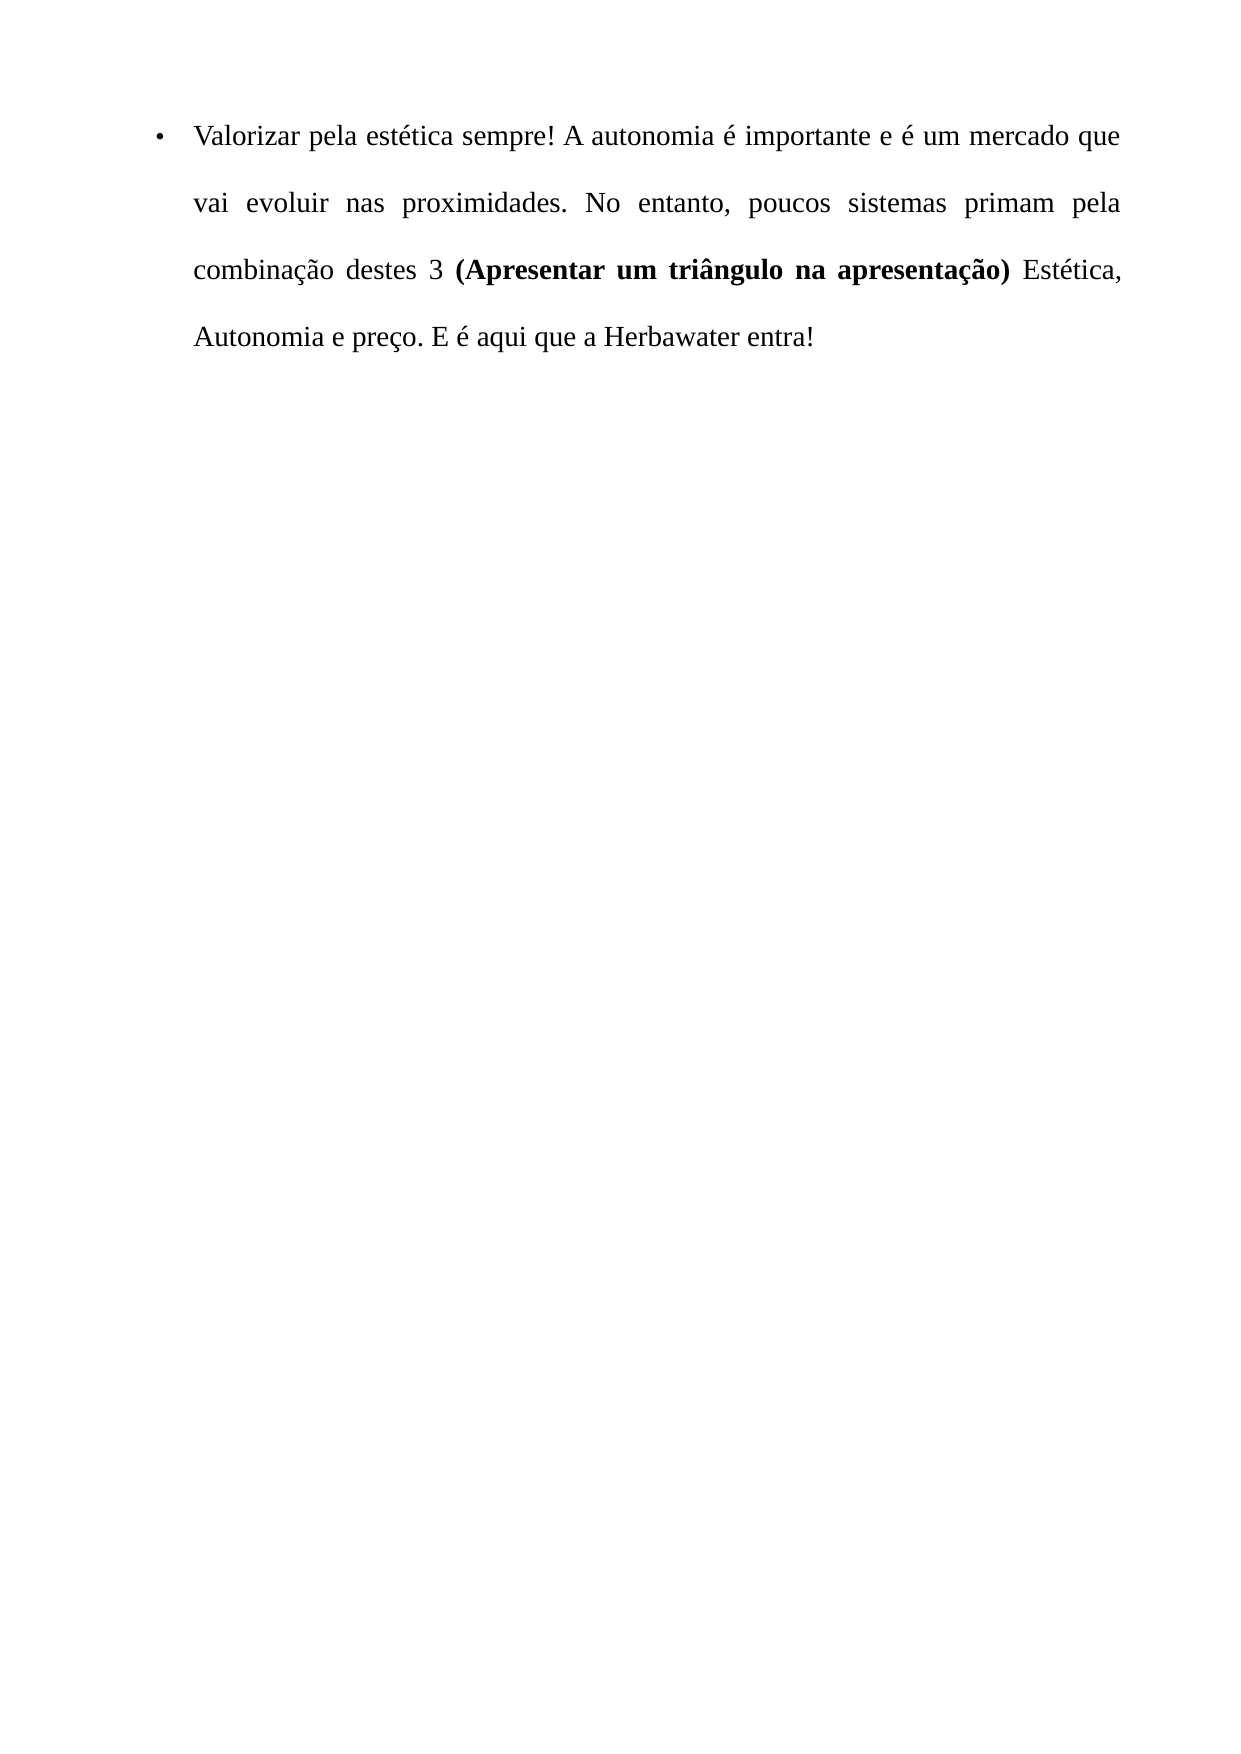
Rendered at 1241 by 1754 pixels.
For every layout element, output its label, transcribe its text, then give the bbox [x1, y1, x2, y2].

list Valorizar pela estética sempre! A autonomia é importante e é um mercado que vai evoluir nas proximidades. No entanto, poucos sistemas primam pela combinação destes 3 (Apresentar um triângulo na apresentação) Estética, Autonomia e preço. E é aqui que a Herbawater entra! [156, 118, 1122, 353]
